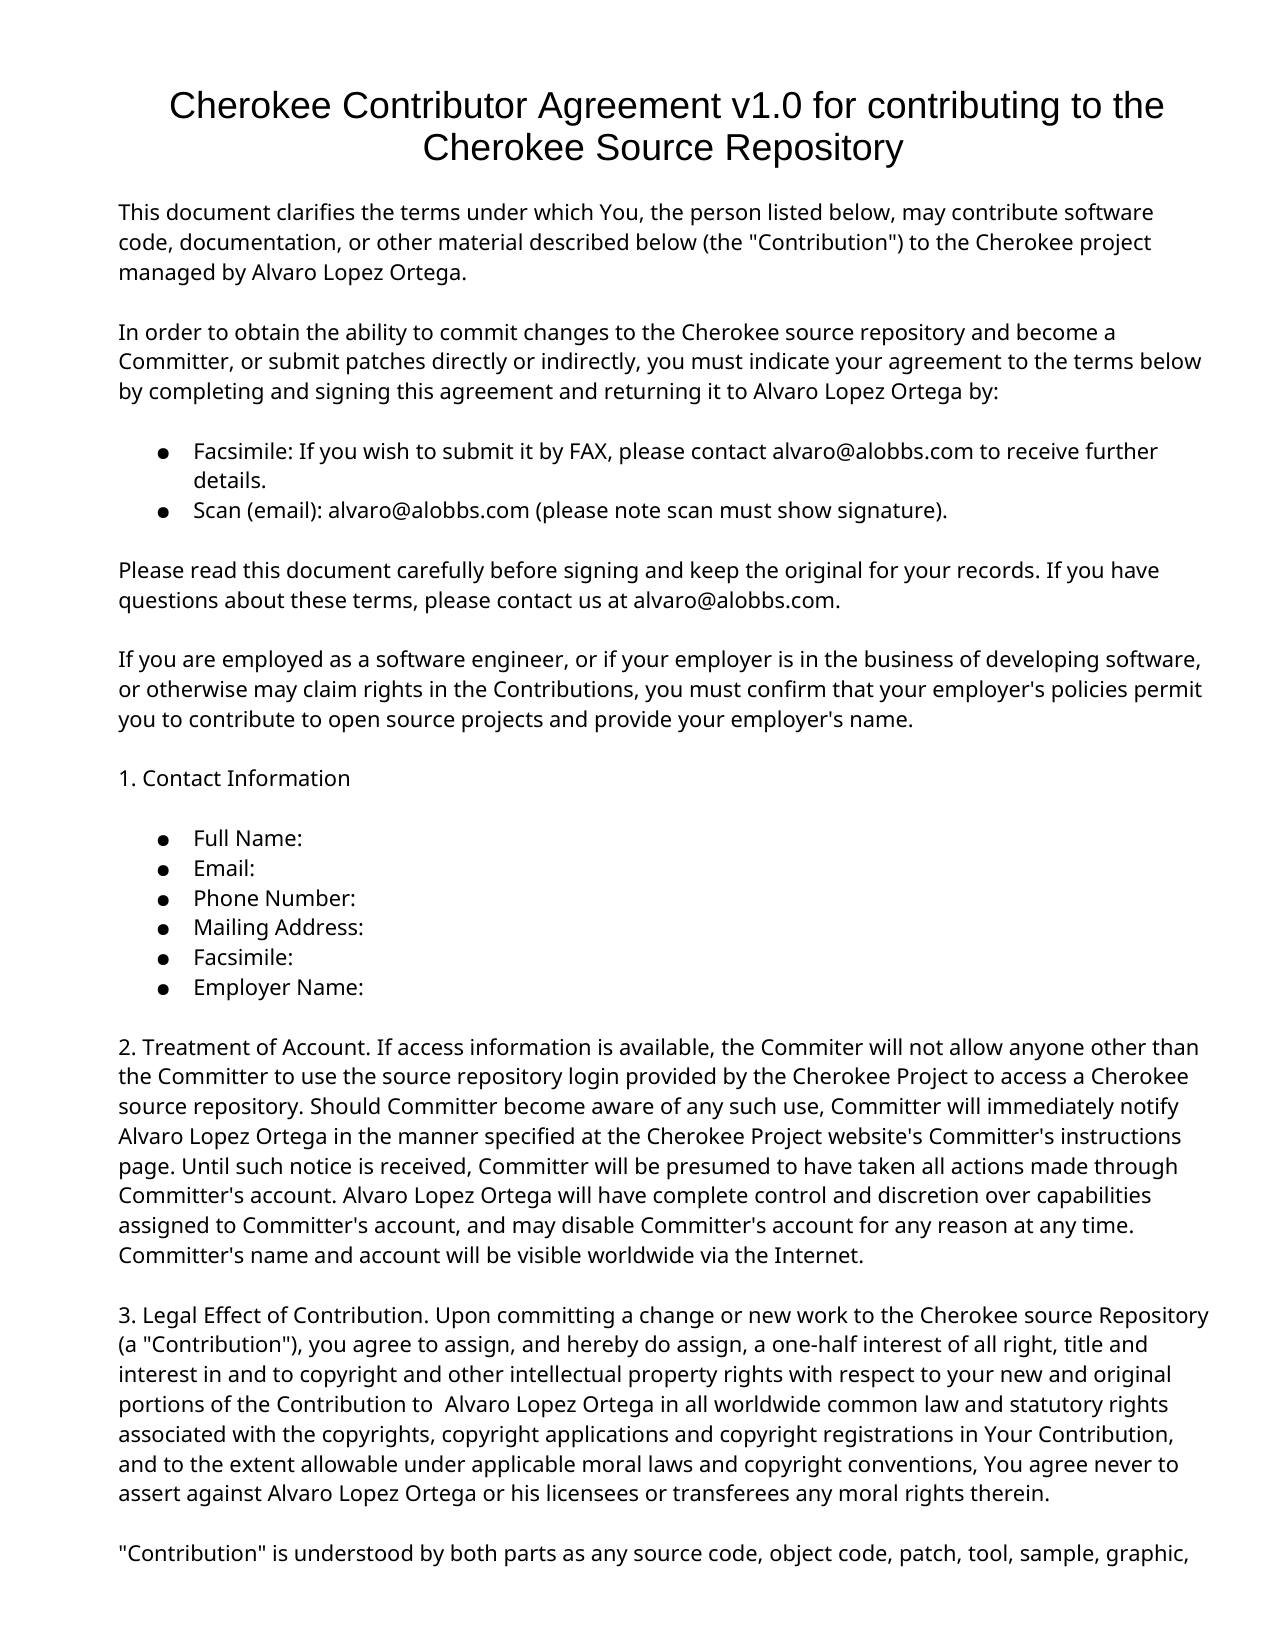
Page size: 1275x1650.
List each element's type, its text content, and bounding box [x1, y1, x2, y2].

list Employer Name: [156, 972, 1216, 1002]
list Full Name: [156, 823, 1216, 853]
list Mailing Address: [156, 912, 1216, 942]
text 2. Treatment of Account. If access information is available, the Commiter will not allow anyone other than the Committer to use the source repository login provided by the Cherokee Project to access a Cherokee source repository. Should Committer become aware of any such use, Committer will immediately notify Alvaro Lopez Ortega in the manner specified at the Cherokee Project website's Committer's instructions page. Until such notice is received, Committer will be presumed to have taken all actions made through Committer's account. Alvaro Lopez Ortega will have complete control and discretion over capabilities assigned to Committer's account, and may disable Committer's account for any reason at any time. Committer's name and account will be visible worldwide via the Internet. 3. Legal Effect of Contribution. Upon committing a change or new work to the Cherokee source Repository (a "Contribution"), you agree to assign, and hereby do assign, a one-half interest of all right, title and interest in and to copyright and other intellectual property rights with respect to your new and original portions of the Contribution to Alvaro Lopez Ortega in all worldwide common law and statutory rights associated with the copyrights, copyright applications and copyright registrations in Your Contribution, and to the extent allowable under applicable moral laws and copyright conventions, You agree never to assert against Alvaro Lopez Ortega or his licensees or transferees any moral rights therein. "Contribution" is understood by both parts as any source code, object code, patch, tool, sample, graphic, [118, 1002, 1216, 1568]
list Email: [156, 853, 1216, 882]
text Please read this document carefully before signing and keep the original for your records. If you have questions about these terms, please contact us at alvaro@alobbs.com. If you are employed as a software engineer, or if your employer is in the business of developing software, or otherwise may claim rights in the Contributions, you must confirm that your employer's policies permit you to contribute to open source projects and provide your employer's name. 1. Contact Information [118, 555, 1216, 823]
list Scan (email): alvaro@alobbs.com (please note scan must show signature). [156, 495, 1216, 555]
list Phone Number: [156, 882, 1216, 912]
subtitle Cherokee Contributor Agreement v1.0 for contributing to the Cherokee Source Repository [127, 84, 1207, 168]
list Facsimile: [156, 942, 1216, 972]
list Facsimile: If you wish to submit it by FAX, please contact alvaro@alobbs.com to receive further details. [156, 436, 1216, 495]
text This document clarifies the terms under which You, the person listed below, may contribute software code, documentation, or other material described below (the "Contribution") to the Cherokee project managed by Alvaro Lopez Ortega. In order to obtain the ability to commit changes to the Cherokee source repository and become a Committer, or submit patches directly or indirectly, you must indicate your agreement to the terms below by completing and signing this agreement and returning it to Alvaro Lopez Ortega by: [118, 197, 1216, 436]
